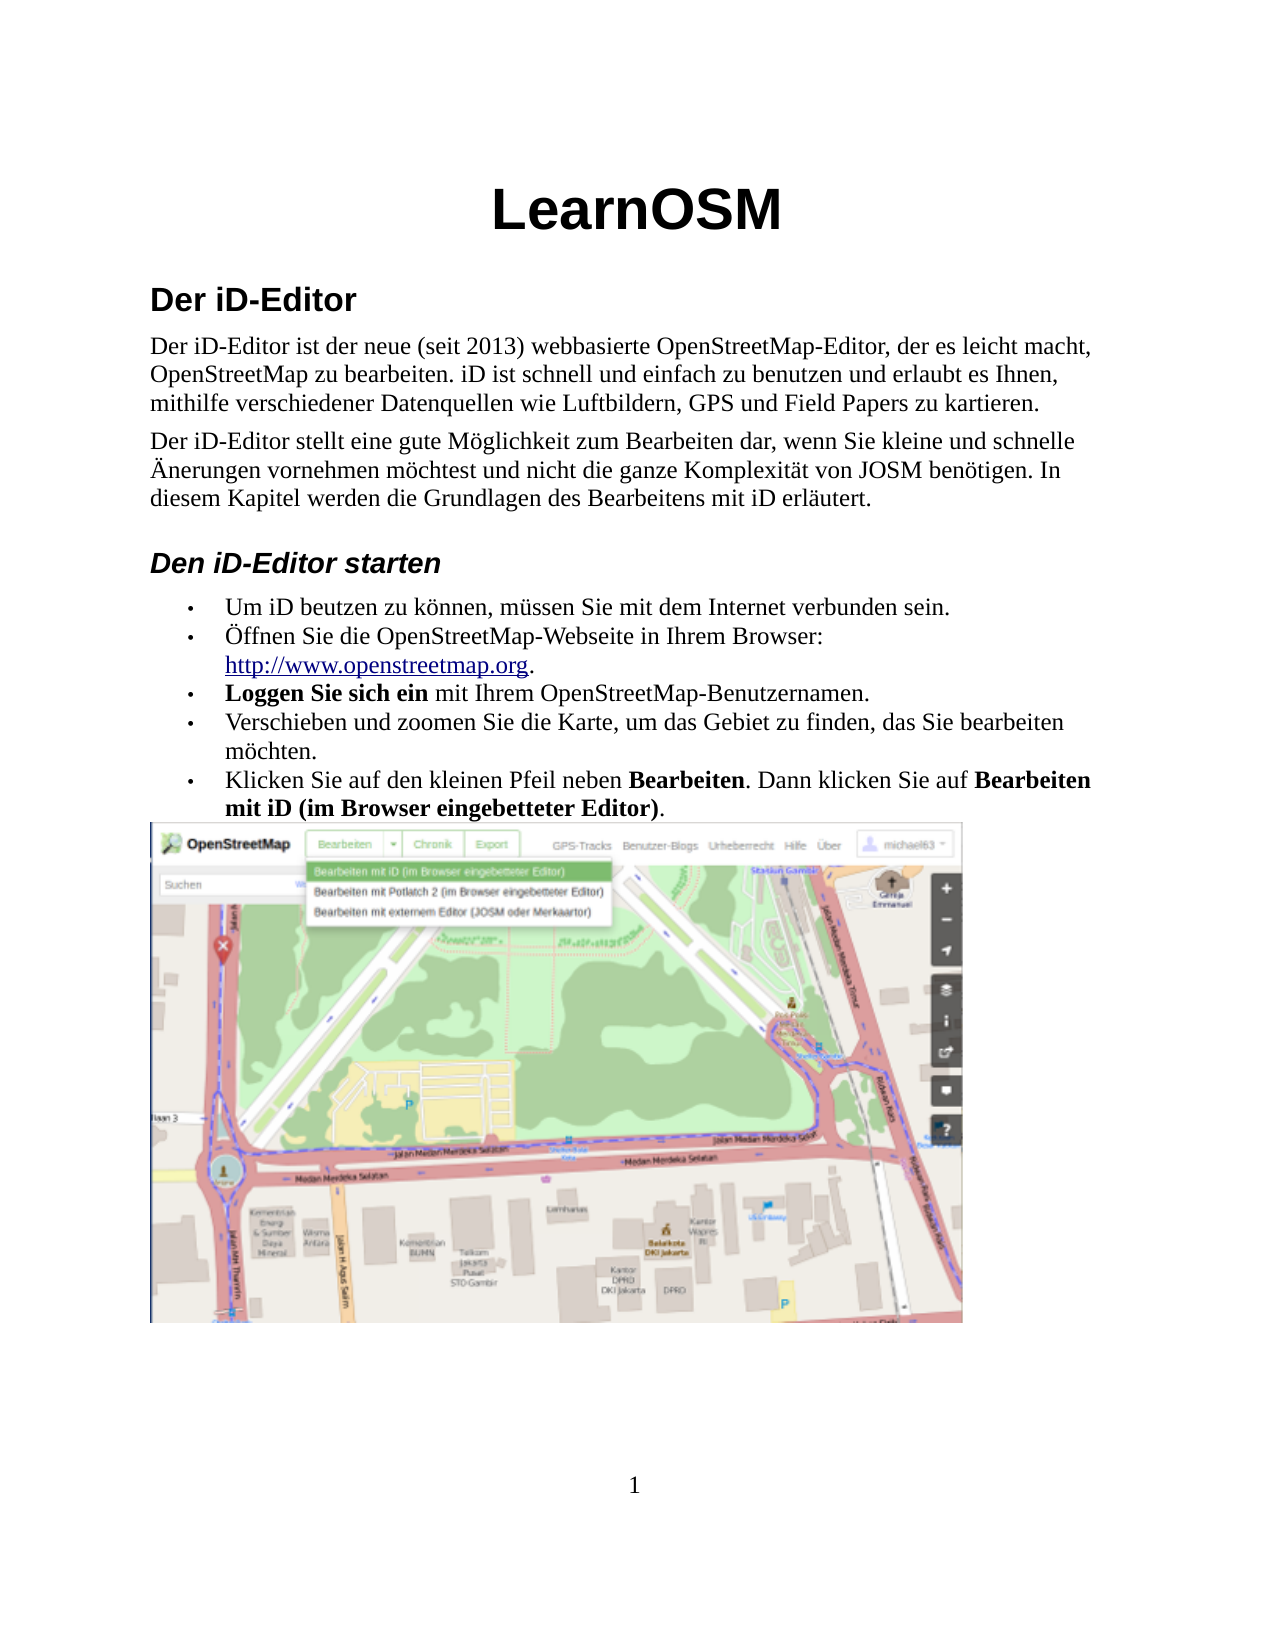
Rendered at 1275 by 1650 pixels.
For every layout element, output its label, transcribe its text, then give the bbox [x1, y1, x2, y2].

list Öffnen Sie die OpenStreetMap-Webseite in Ihrem Browser: http://www.openstreetmap.org. [187, 621, 1125, 678]
text Der iD-Editor stellt eine gute Möglichkeit zum Bearbeiten dar, wenn Sie kleine und schnelle Änerungen vornehmen möchtest und nicht die ganze Komplexität von JOSM benötigen. In diesem Kapitel werden die Grundlagen des Bearbeitens mit iD erläutert. [150, 426, 1125, 512]
subtitle Der iD-Editor [150, 279, 1125, 318]
title LearnOSM [150, 175, 1125, 242]
list Um iD beutzen zu können, müssen Sie mit dem Internet verbunden sein. [187, 592, 1125, 621]
picture [150, 822, 963, 1323]
list Klicken Sie auf den kleinen Pfeil neben Bearbeiten. Dann klicken Sie auf Bearbeiten mit iD (im Browser eingebetteter Editor). [187, 765, 1125, 822]
subtitle Den iD-Editor starten [150, 546, 1125, 580]
list Verschieben und zoomen Sie die Karte, um das Gebiet zu finden, das Sie bearbeiten möchten. [187, 707, 1125, 765]
text Der iD-Editor ist der neue (seit 2013) webbasierte OpenStreetMap-Editor, der es leicht macht, OpenStreetMap zu bearbeiten. iD ist schnell und einfach zu benutzen und erlaubt es Ihnen, mithilfe verschiedener Datenquellen wie Luftbildern, GPS und Field Papers zu kartieren. [150, 331, 1125, 417]
list Loggen Sie sich ein mit Ihrem OpenStreetMap-Benutzernamen. [187, 678, 1125, 707]
